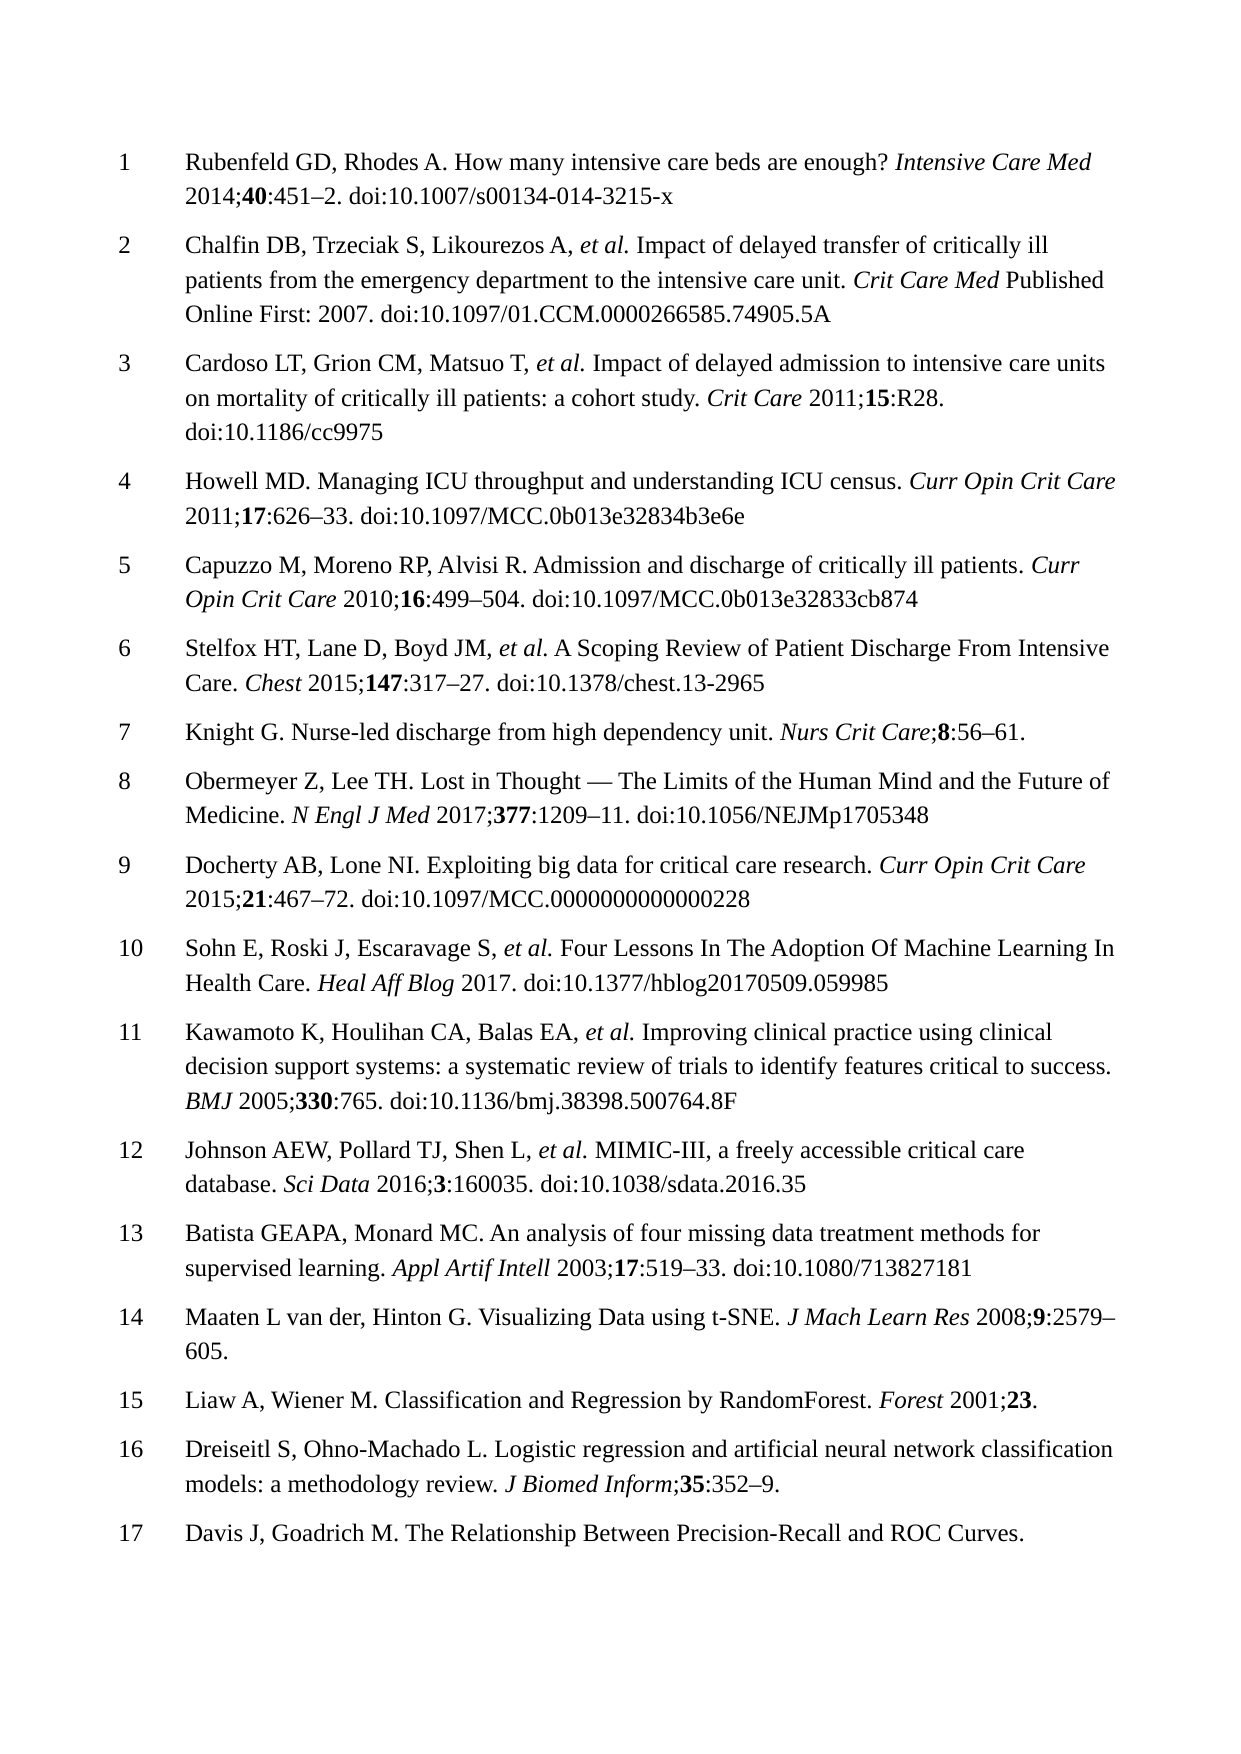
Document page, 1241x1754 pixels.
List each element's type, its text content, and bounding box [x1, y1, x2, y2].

text 13 Batista GEAPA, Monard MC. An analysis of four missing data treatment methods for supervised learning. Appl Artif Intell 2003;17:519–33. doi:10.1080/713827181 [118, 1218, 1122, 1282]
text 11 Kawamoto K, Houlihan CA, Balas EA, et al. Improving clinical practice using clinical decision support systems: a systematic review of trials to identify features critical to success. BMJ 2005;330:765. doi:10.1136/bmj.38398.500764.8F [118, 1017, 1122, 1114]
text 4 Howell MD. Managing ICU throughput and understanding ICU census. Curr Opin Crit Care 2011;17:626–33. doi:10.1097/MCC.0b013e32834b3e6e [118, 466, 1122, 530]
text 15 Liaw A, Wiener M. Classification and Regression by RandomForest. Forest 2001;23. [118, 1385, 1122, 1414]
text 9 Docherty AB, Lone NI. Exploiting big data for critical care research. Curr Opin Crit Care 2015;21:467–72. doi:10.1097/MCC.0000000000000228 [118, 850, 1122, 913]
text 10 Sohn E, Roski J, Escaravage S, et al. Four Lessons In The Adoption Of Machine Learning In Health Care. Heal Aff Blog 2017. doi:10.1377/hblog20170509.059985 [118, 933, 1122, 996]
text 6 Stelfox HT, Lane D, Boyd JM, et al. A Scoping Review of Patient Discharge From Intensive Care. Chest 2015;147:317–27. doi:10.1378/chest.13-2965 [118, 633, 1122, 697]
text 16 Dreiseitl S, Ohno-Machado L. Logistic regression and artificial neural network classification models: a methodology review. J Biomed Inform;35:352–9. [118, 1434, 1122, 1498]
text 2 Chalfin DB, Trzeciak S, Likourezos A, et al. Impact of delayed transfer of critically ill patients from the emergency department to the intensive care unit. Crit Care Med Published Online First: 2007. doi:10.1097/01.CCM.0000266585.74905.5A [118, 230, 1122, 328]
text 7 Knight G. Nurse-led discharge from high dependency unit. Nurs Crit Care;8:56–61. [118, 717, 1122, 746]
text 14 Maaten L van der, Hinton G. Visualizing Data using t-SNE. J Mach Learn Res 2008;9:2579–605. [118, 1302, 1122, 1365]
text 1 Rubenfeld GD, Rhodes A. How many intensive care beds are enough? Intensive Care Med 2014;40:451–2. doi:10.1007/s00134-014-3215-x [118, 147, 1122, 210]
text 17 Davis J, Goadrich M. The Relationship Between Precision-Recall and ROC Curves. [118, 1518, 1122, 1547]
text 5 Capuzzo M, Moreno RP, Alvisi R. Admission and discharge of critically ill patients. Curr Opin Crit Care 2010;16:499–504. doi:10.1097/MCC.0b013e32833cb874 [118, 550, 1122, 613]
text 8 Obermeyer Z, Lee TH. Lost in Thought — The Limits of the Human Mind and the Future of Medicine. N Engl J Med 2017;377:1209–11. doi:10.1056/NEJMp1705348 [118, 766, 1122, 829]
text 12 Johnson AEW, Pollard TJ, Shen L, et al. MIMIC-III, a freely accessible critical care database. Sci Data 2016;3:160035. doi:10.1038/sdata.2016.35 [118, 1135, 1122, 1198]
text 3 Cardoso LT, Grion CM, Matsuo T, et al. Impact of delayed admission to intensive care units on mortality of critically ill patients: a cohort study. Crit Care 2011;15:R28. doi:10.1186/cc9975 [118, 348, 1122, 446]
